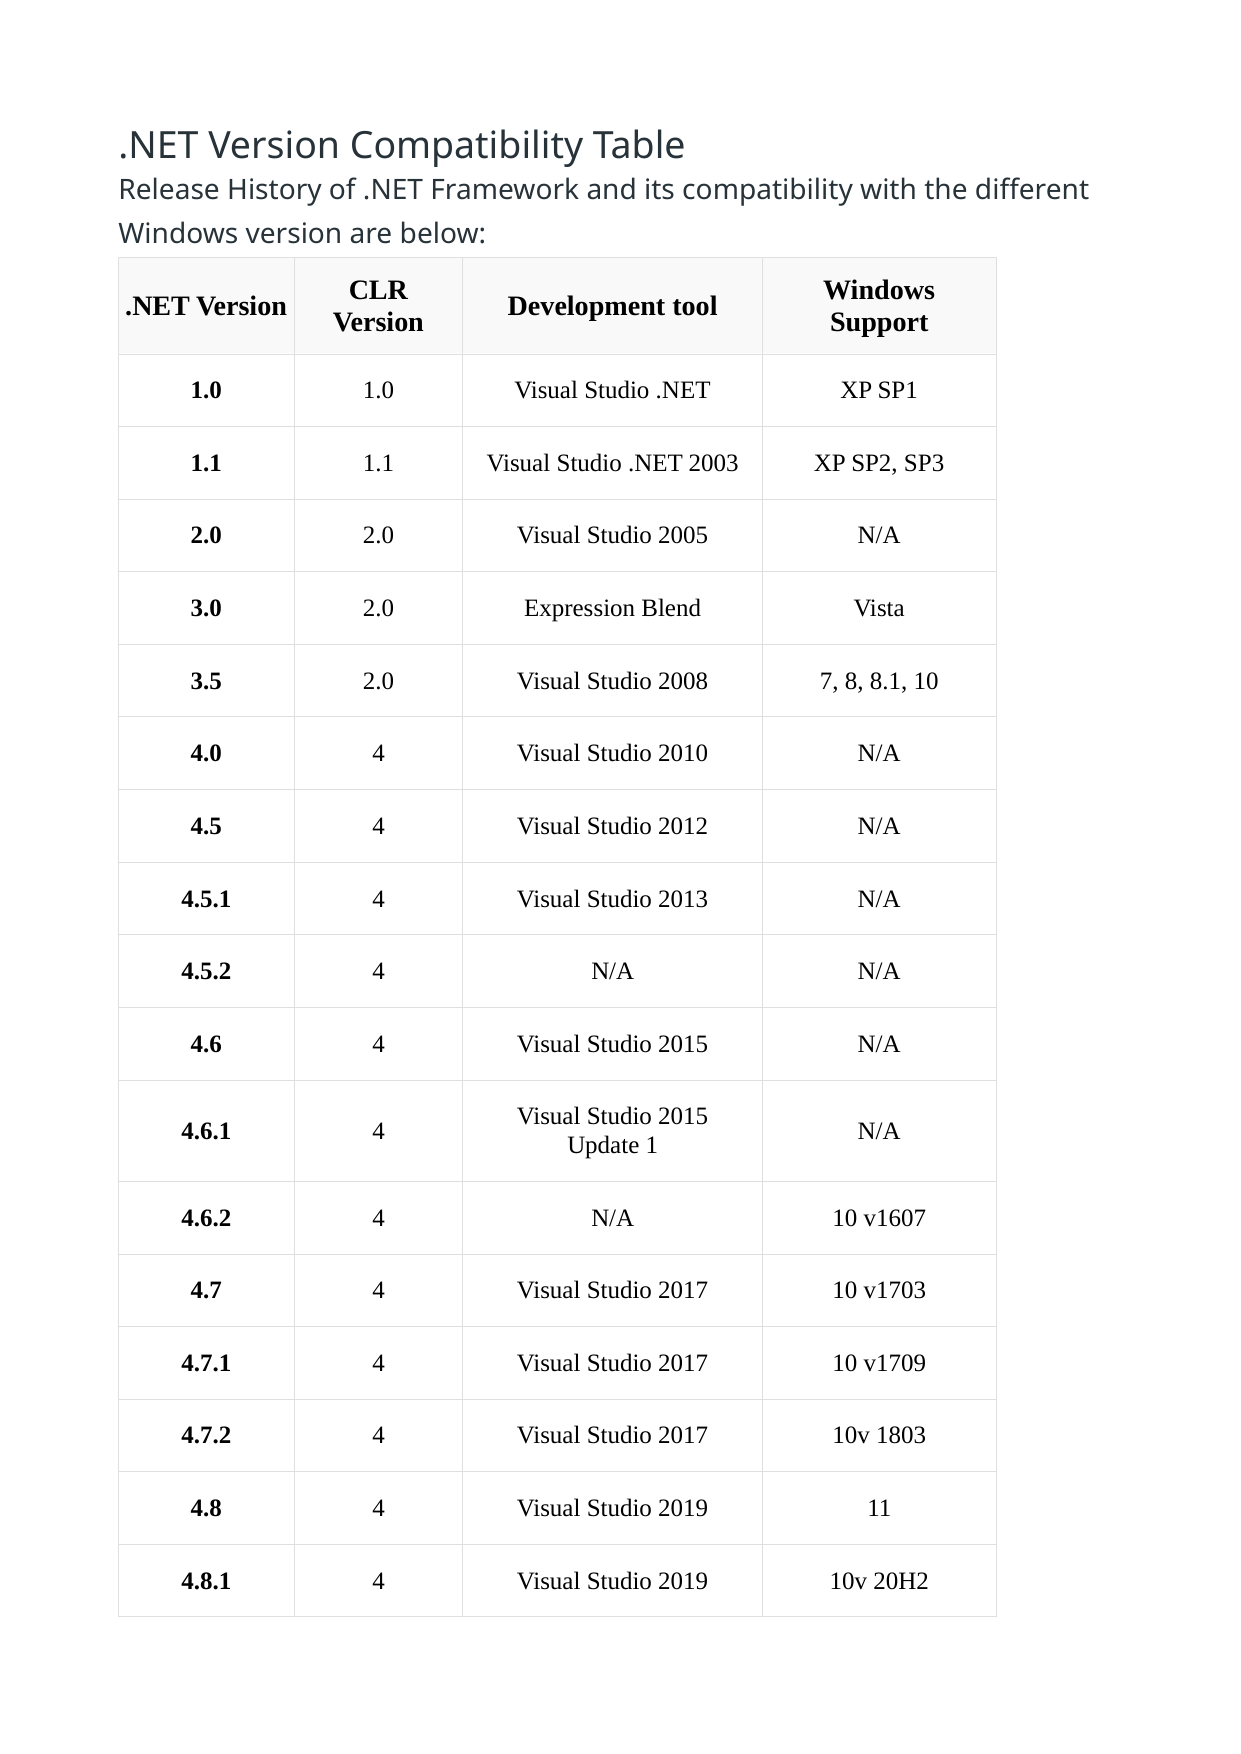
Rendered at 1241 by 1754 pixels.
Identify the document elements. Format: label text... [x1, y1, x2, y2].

table_cell 4 [295, 717, 462, 789]
table_cell 4 [295, 1081, 462, 1181]
table_cell 4.6.1 [119, 1081, 294, 1181]
table_cell 4.8.1 [119, 1545, 294, 1616]
table_cell 4.5 [119, 790, 294, 862]
table_header Windows Support [763, 258, 996, 353]
table_cell Visual Studio 2015 [463, 1008, 762, 1079]
table_cell Visual Studio 2019 [463, 1545, 762, 1616]
table_cell Visual Studio .NET 2003 [463, 427, 762, 499]
table_cell Visual Studio 2005 [463, 500, 762, 571]
table_cell 10v 1803 [763, 1400, 996, 1471]
table_cell N/A [763, 500, 996, 571]
table_cell XP SP1 [763, 355, 996, 426]
table_cell 2.0 [295, 500, 462, 571]
table_cell 1.0 [119, 355, 294, 426]
table_cell Visual Studio 2017 [463, 1255, 762, 1326]
table_cell 4 [295, 863, 462, 934]
table_cell Visual Studio 2008 [463, 645, 762, 716]
table_cell 4 [295, 1182, 462, 1253]
table_cell Visual Studio .NET [463, 355, 762, 426]
table_header .NET Version [119, 258, 294, 353]
table_cell 10 v1607 [763, 1182, 996, 1253]
table_cell 4.5.2 [119, 935, 294, 1007]
table_cell 4.7.1 [119, 1327, 294, 1399]
table_cell 4 [295, 1400, 462, 1471]
table_cell Vista [763, 572, 996, 644]
table_cell 4 [295, 1545, 462, 1616]
table_cell N/A [763, 717, 996, 789]
table_cell N/A [463, 1182, 762, 1253]
table_cell 4.0 [119, 717, 294, 789]
table_cell Expression Blend [463, 572, 762, 644]
table_cell 3.5 [119, 645, 294, 716]
table_cell N/A [763, 790, 996, 862]
table_cell 1.0 [295, 355, 462, 426]
table_cell 4 [295, 790, 462, 862]
table_cell 10v 20H2 [763, 1545, 996, 1616]
table_cell 2.0 [119, 500, 294, 571]
table_cell 3.0 [119, 572, 294, 644]
table_cell 4 [295, 1327, 462, 1399]
table_cell Visual Studio 2013 [463, 863, 762, 934]
table_cell Visual Studio 2012 [463, 790, 762, 862]
table_cell 4 [295, 1255, 462, 1326]
table_cell 4 [295, 935, 462, 1007]
table_header Development tool [463, 258, 762, 353]
table_cell 4.7 [119, 1255, 294, 1326]
table_cell 4.8 [119, 1472, 294, 1544]
table_cell XP SP2, SP3 [763, 427, 996, 499]
table_cell 4.5.1 [119, 863, 294, 934]
table_cell 7, 8, 8.1, 10 [763, 645, 996, 716]
table_cell Visual Studio 2010 [463, 717, 762, 789]
table_cell 4.6 [119, 1008, 294, 1079]
text Release History of .NET Framework and its compatibility with the different Windows version are below: [118, 169, 1122, 252]
table_cell Visual Studio 2015 Update 1 [463, 1081, 762, 1181]
table_cell 1.1 [119, 427, 294, 499]
table_header CLR Version [295, 258, 462, 353]
table_cell N/A [763, 935, 996, 1007]
table_cell 4 [295, 1008, 462, 1079]
table_cell N/A [763, 1008, 996, 1079]
table_cell 1.1 [295, 427, 462, 499]
table_cell Visual Studio 2017 [463, 1400, 762, 1471]
table_cell 10 v1703 [763, 1255, 996, 1326]
subtitle .NET Version Compatibility Table [118, 118, 1122, 169]
table_cell 11 [763, 1472, 996, 1544]
table_cell 4.7.2 [119, 1400, 294, 1471]
table_cell Visual Studio 2017 [463, 1327, 762, 1399]
table_cell 2.0 [295, 645, 462, 716]
table_cell N/A [463, 935, 762, 1007]
table_cell 4 [295, 1472, 462, 1544]
table_cell 10 v1709 [763, 1327, 996, 1399]
table_cell N/A [763, 863, 996, 934]
table_cell 2.0 [295, 572, 462, 644]
table_cell 4.6.2 [119, 1182, 294, 1253]
table_cell Visual Studio 2019 [463, 1472, 762, 1544]
table_cell N/A [763, 1081, 996, 1181]
